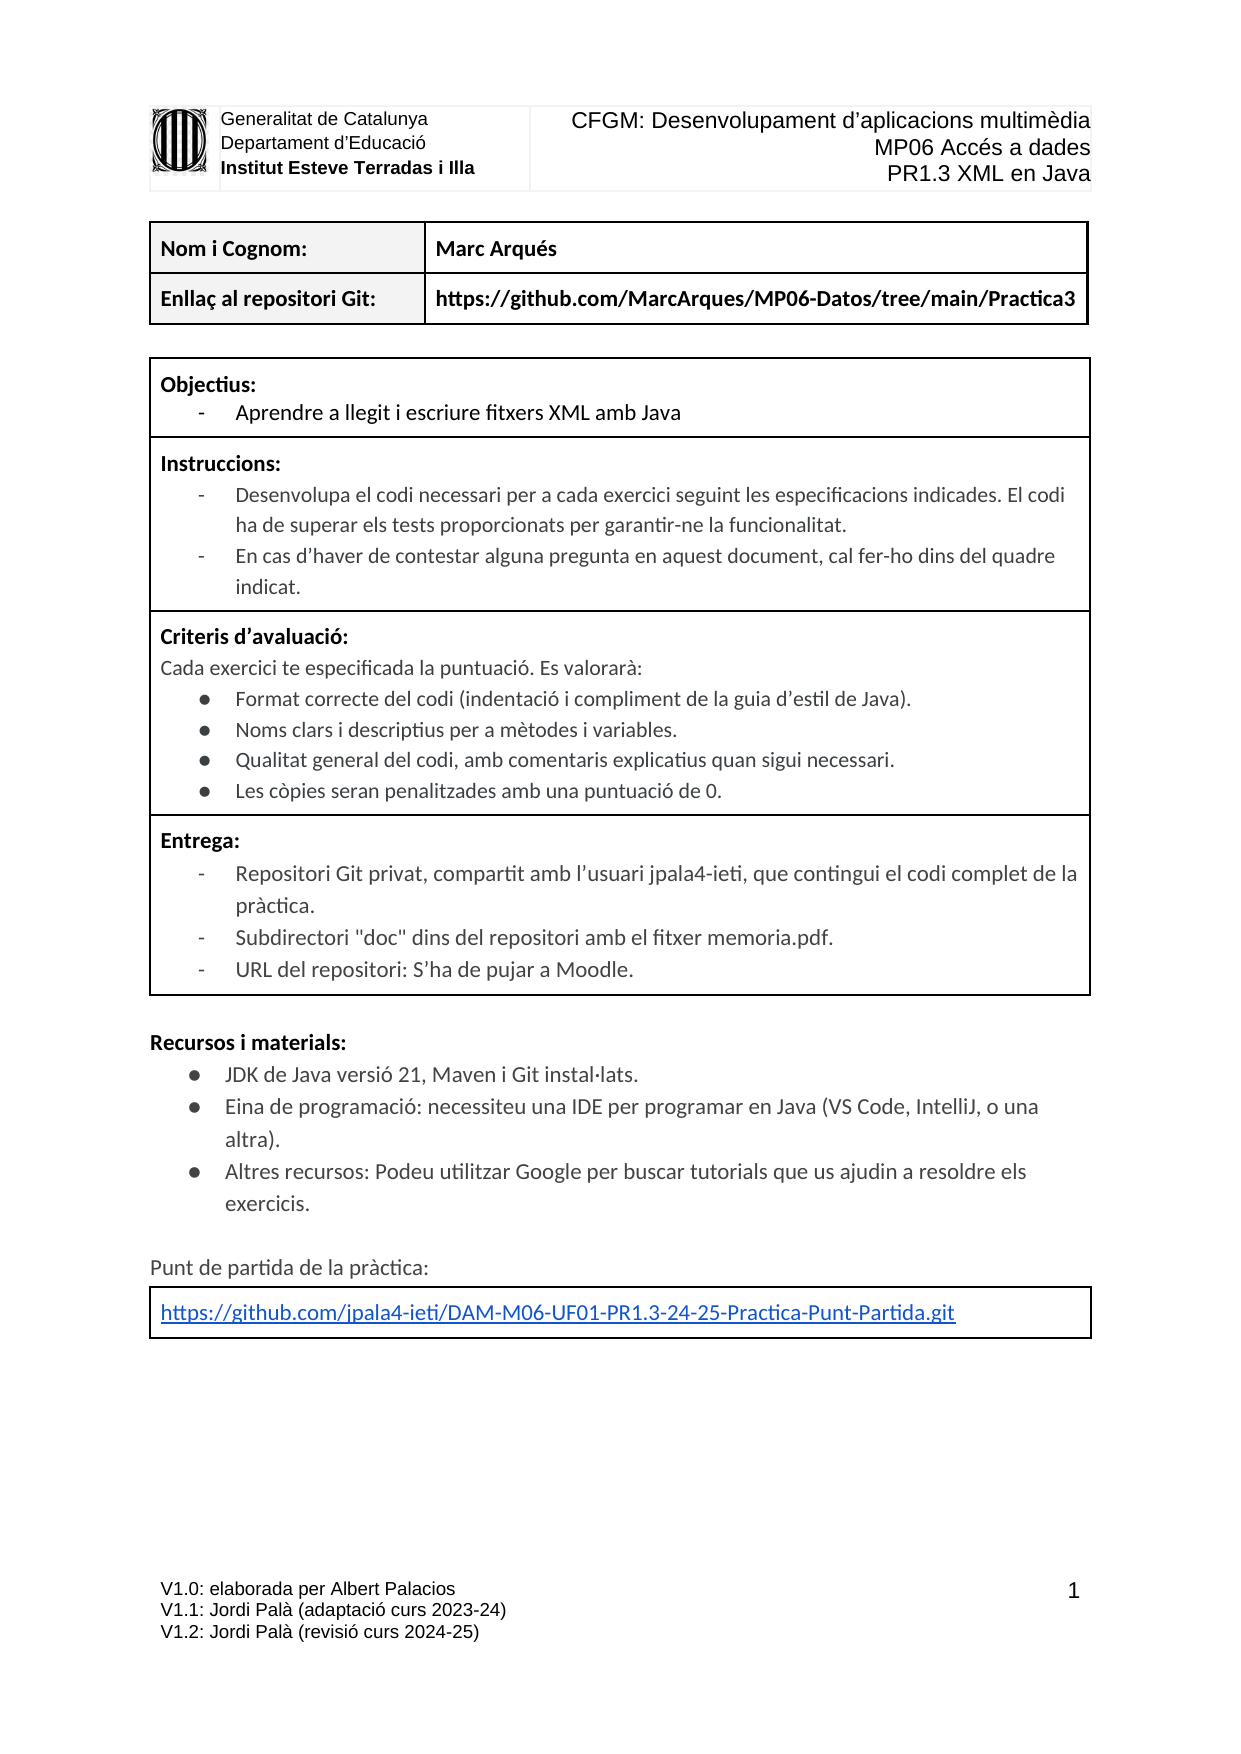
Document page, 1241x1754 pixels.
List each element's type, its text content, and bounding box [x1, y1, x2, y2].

table_cell Enllaç al repositori Git: [151, 274, 424, 323]
table_cell Criteris d’avaluació: Cada exercici te especificada la puntuació. Es valorarà: Format correcte del codi (indentació i compliment de la guia d’estil de Java). Noms clars i descriptius per a mètodes i variables. Qualitat general del codi, amb comentaris explicatius quan sigui necessari. Les còpies seran penalitzades amb una puntuació de 0. [151, 612, 1089, 814]
table_cell https://github.com/MarcArques/MP06-Datos/tree/main/Practica3 [426, 274, 1086, 323]
table_header Objectius: Aprendre a llegit i escriure fitxers XML amb Java [151, 359, 1089, 436]
list Altres recursos: Podeu utilitzar Google per buscar tutorials que us ajudin a resoldre els exercicis. [187, 1157, 1090, 1217]
table_header Nom i Cognom: [151, 223, 424, 272]
list JDK de Java versió 21, Maven i Git instal·lats. [187, 1060, 1090, 1088]
picture [150, 107, 209, 176]
table_cell Instruccions: Desenvolupa el codi necessari per a cada exercici seguint les especificacions indicades. El codi ha de superar els tests proporcionats per garantir-ne la funcionalitat. En cas d’haver de contestar alguna pregunta en aquest document, cal fer-ho dins del quadre indicat. [151, 438, 1089, 610]
list Eina de programació: necessiteu una IDE per programar en Java (VS Code, IntelliJ, o una altra). [187, 1092, 1090, 1153]
table_cell Entrega: Repositori Git privat, compartit amb l’usuari jpala4-ieti, que contingui el codi complet de la pràctica. Subdirectori "doc" dins del repositori amb el fitxer memoria.pdf. URL del repositori: S’ha de pujar a Moodle. [151, 816, 1089, 994]
table_header https://github.com/jpala4-ieti/DAM-M06-UF01-PR1.3-24-25-Practica-Punt-Partida.git [151, 1288, 1090, 1337]
text Punt de partida de la pràctica: [150, 1253, 1090, 1281]
text Recursos i materials: [150, 1028, 1090, 1056]
table_header Marc Arqués [426, 223, 1086, 272]
